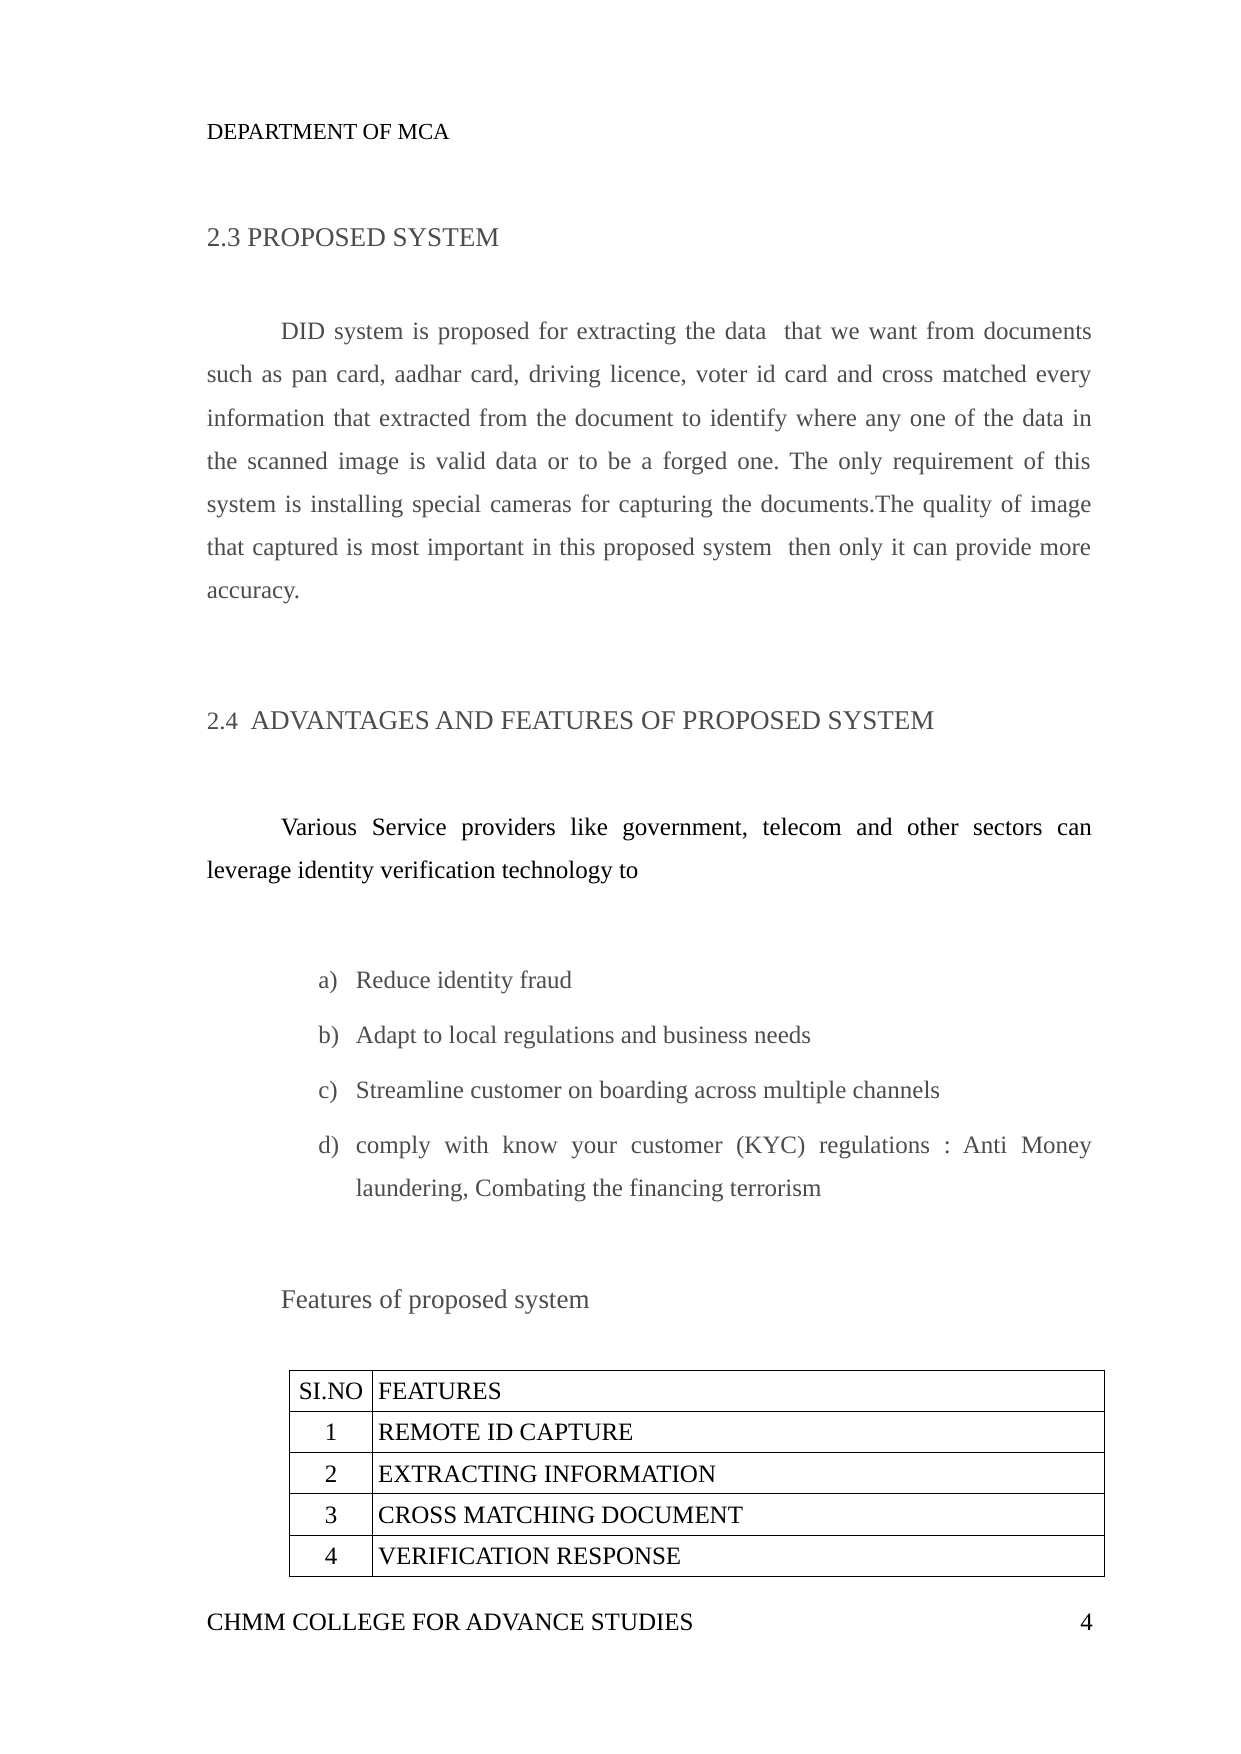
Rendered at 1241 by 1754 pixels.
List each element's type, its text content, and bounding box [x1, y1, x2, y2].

text 2.4 ADVANTAGES AND FEATURES OF PROPOSED SYSTEM [207, 704, 1093, 736]
table_cell 4 [290, 1536, 372, 1576]
text Features of proposed system [207, 1283, 1093, 1314]
list Reduce identity fraud [318, 965, 1093, 994]
table_cell 1 [290, 1412, 372, 1452]
table_cell 2 [290, 1453, 372, 1493]
text 2.3 PROPOSED SYSTEM [207, 221, 1093, 252]
text Various Service providers like government, telecom and other sectors can leverage identity verification technology to [207, 812, 1093, 884]
table_cell 3 [290, 1494, 372, 1534]
list Streamline customer on boarding across multiple channels [318, 1075, 1093, 1104]
table_cell REMOTE ID CAPTURE [373, 1412, 1104, 1452]
list Adapt to local regulations and business needs [318, 1020, 1093, 1049]
table_cell EXTRACTING INFORMATION [373, 1453, 1104, 1493]
list comply with know your customer (KYC) regulations : Anti Money laundering, Combating the financing terrorism [318, 1130, 1093, 1202]
table_cell VERIFICATION RESPONSE [373, 1536, 1104, 1576]
table_header SI.NO [290, 1371, 372, 1411]
table_cell CROSS MATCHING DOCUMENT [373, 1494, 1104, 1534]
text DID system is proposed for extracting the data that we want from documents such as pan card, aadhar card, driving licence, voter id card and cross matched every information that extracted from the document to identify where any one of the data in the scanned image is valid data or to be a forged one. The only requirement of this system is installing special cameras for capturing the documents.The quality of image that captured is most important in this proposed system then only it can provide more accuracy. [207, 314, 1093, 604]
table_header FEATURES [373, 1371, 1104, 1411]
